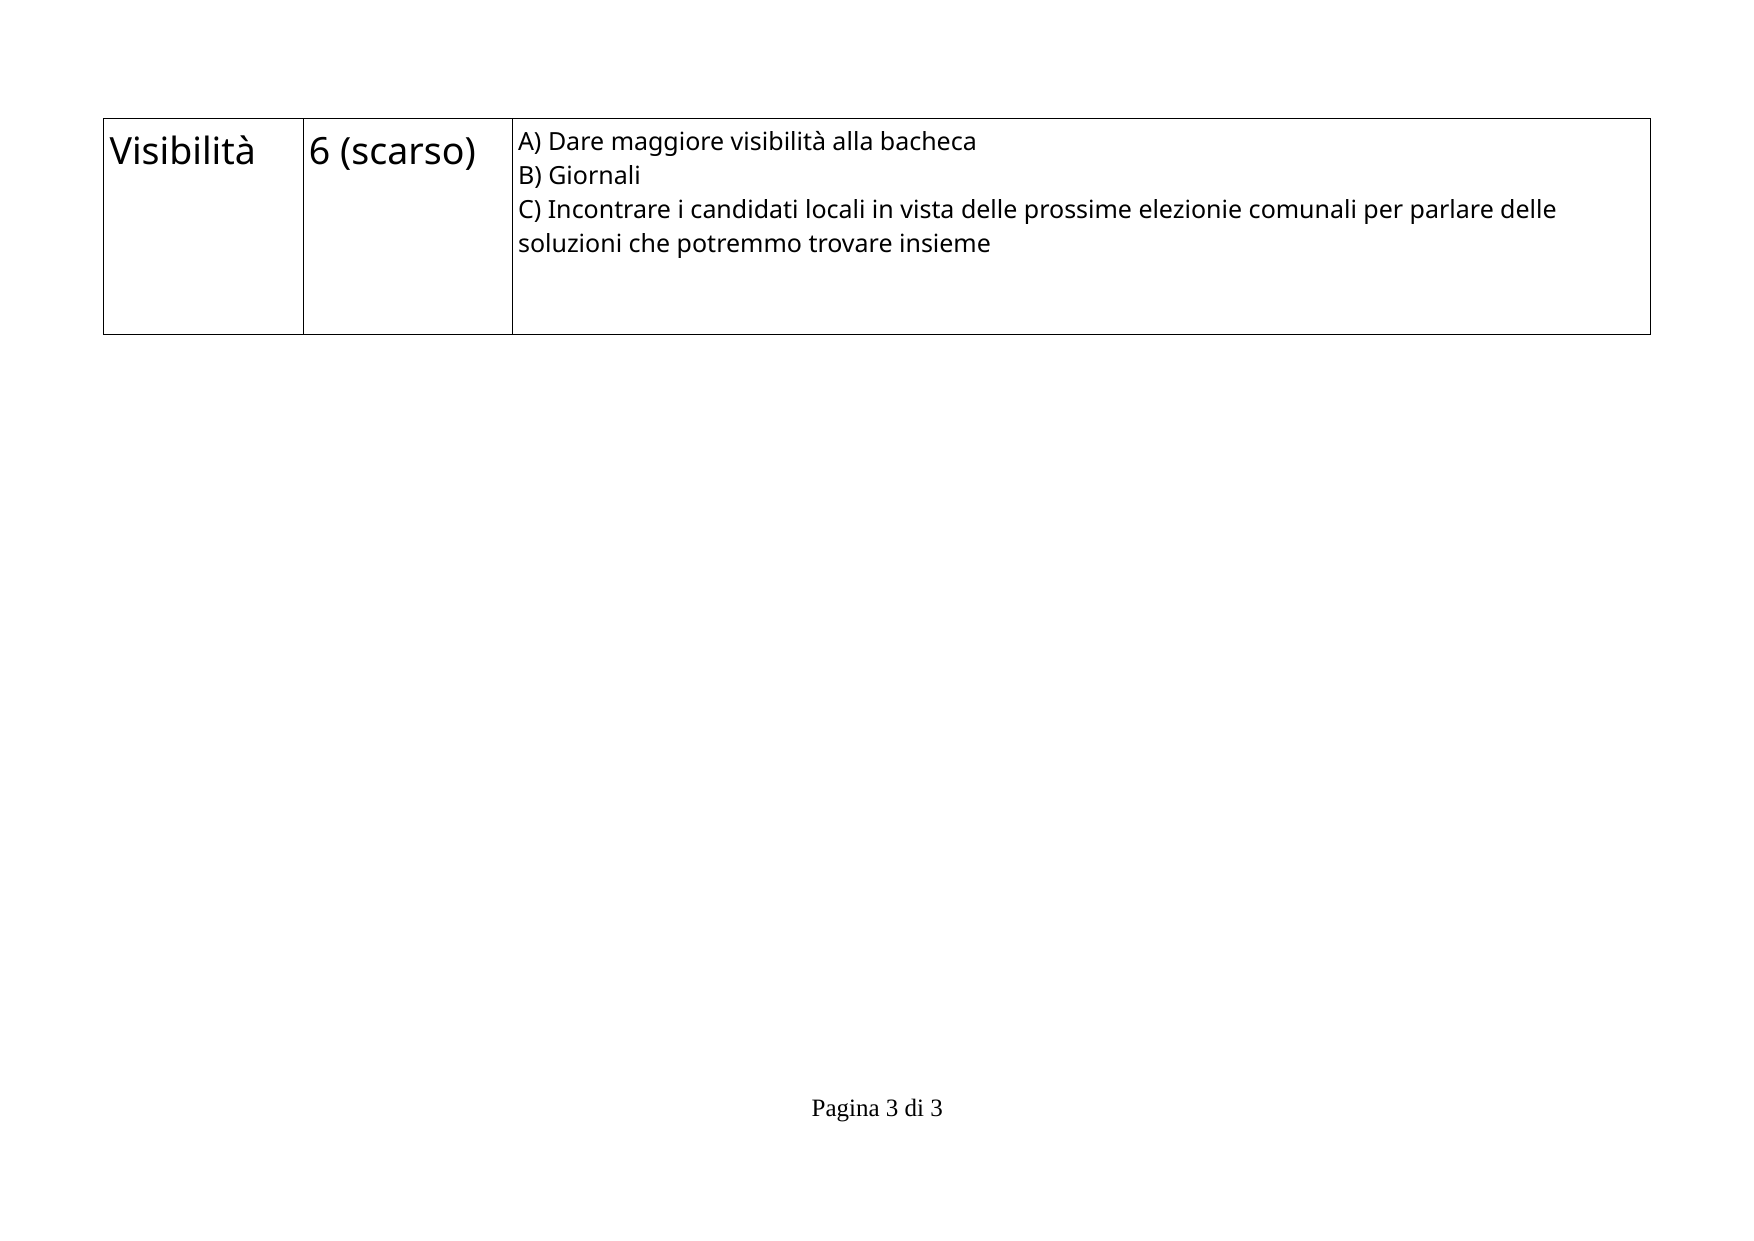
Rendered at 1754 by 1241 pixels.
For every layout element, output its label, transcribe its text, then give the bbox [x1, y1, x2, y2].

table_cell Visibilità [104, 119, 303, 334]
table_cell 6 (scarso) [304, 119, 512, 334]
table_cell A) Dare maggiore visibilità alla bacheca B) Giornali C) Incontrare i candidati locali in vista delle prossime elezionie comunali per parlare delle soluzioni che potremmo trovare insieme [513, 119, 1650, 334]
